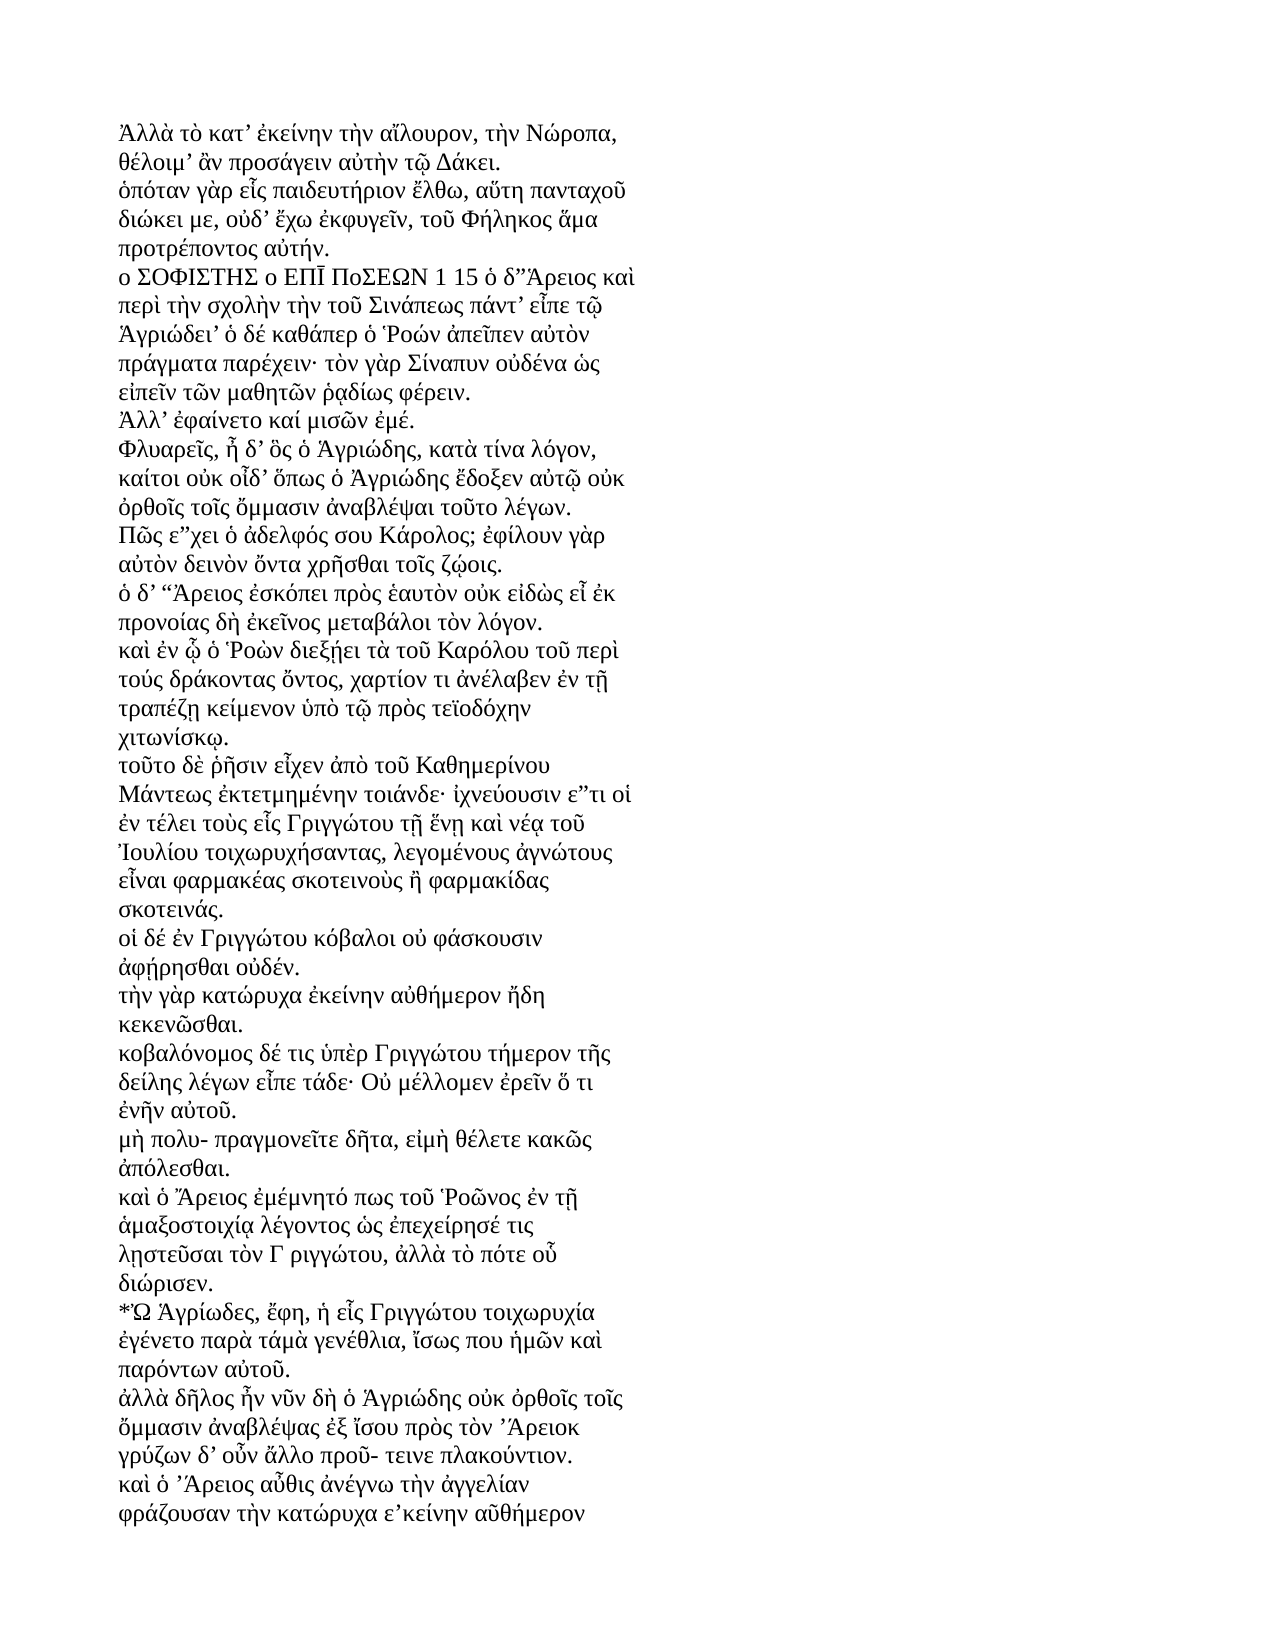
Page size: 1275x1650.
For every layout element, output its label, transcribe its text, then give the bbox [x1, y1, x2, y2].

table_cell [638, 118, 1157, 1527]
table_cell Ἀλλὰ τὸ κατ’ ἐκείνην τὴν αἴλουρον, τὴν Νώροπα, θέλοιμ’ ἂν προσάγειν αὐτὴν τῷ Δάκει. ὁπόταν γὰρ εἷς παιδευτήριον ἔλθω, αὕτη πανταχοῦ διώκει με, οὐδ’ ἔχω ἐκφυγεῖν, τοῦ Φήληκος ἅμα προτρέποντος αὐτήν. ο ΣΟΦΙΣΤΗΣ ο ΕΠῙ ΠοΣΕΩΝ 1 15 ὁ δ”Ἁρειος καὶ περὶ τὴν σχολὴν τὴν τοῦ Σινάπεως πάντ’ εἶπε τῷ Ἁγριώδει’ ὁ δέ καθάπερ ὁ Ῥοών ἀπεῖπεν αὐτὸν πράγματα παρέχειν· τὸν γὰρ Σίναπυν οὐδένα ὡς εἰπεῖν τῶν μαθητῶν ῥᾳδίως φέρειν. Ἀλλ’ ἐφαίνετο καί μισῶν ἐμέ. Φλυαρεῖς, ἦ δ’ ὃς ὁ Ἁγριώδης, κατὰ τίνα λόγον, καίτοι οὐκ οἶδ’ ὅπως ὁ Ἀγριώδης ἔδοξεν αὐτῷ οὐκ ὀρθοῖς τοῖς ὄμμασιν ἀναβλέψαι τοῦτο λέγων. Πῶς ε”χει ὁ ἀδελφός σου Κάρολος; ἐφίλουν γὰρ αὐτὸν δεινὸν ὄντα χρῆσθαι τοῖς ζῴοις. ὁ δ’ “Ἀρειος ἐσκόπει πρὸς ἑαυτὸν οὐκ εἰδὼς εἶ ἐκ προνοίας δὴ ἐκεῖνος μεταβάλοι τὸν λόγον. καὶ ἐν ᾧ ὁ Ῥοὼν διεξῄει τὰ τοῦ Καρόλου τοῦ περὶ τούς δράκοντας ὄντος, χαρτίον τι ἀνέλαβεν ἐν τῇ τραπέζῃ κείμενον ὑπὸ τῷ πρὸς τεϊοδόχην χιτωνίσκῳ. τοῦτο δὲ ῥῆσιν εἶχεν ἀπὸ τοῦ Καθημερίνου Μάντεως ἐκτετμημένην τοιάνδε· ἰχνεύουσιν ε”τι οἱ ἐν τέλει τοὺς εἷς Γριγγώτου τῇ ἕνῃ καὶ νέᾳ τοῦ Ἰουλίου τοιχωρυχήσαντας, λεγομένους ἀγνώτους εἶναι φαρμακέας σκοτεινοὺς ἢ φαρμακίδας σκοτεινάς. οἱ δέ ἐν Γριγγώτου κόβαλοι οὐ φάσκουσιν ἀφῄρησθαι οὐδέν. τὴν γὰρ κατώρυχα ἐκείνην αὐθήμερον ἤδη κεκενῶσθαι. κοβαλόνομος δέ τις ὑπὲρ Γριγγώτου τήμερον τῆς δείλης λέγων εἶπε τάδε· Οὐ μέλλομεν ἐρεῖν ὅ τι ἐνῆν αὐτοῦ. μὴ πολυ- πραγμονεῖτε δῆτα, εἰμὴ θέλετε κακῶς ἀπόλεσθαι. καὶ ὁ Ἄρειος ἐμέμνητό πως τοῦ Ῥοῶνος ἐν τῇ ἁμαξοστοιχίᾳ λέγοντος ὡς ἐπεχείρησέ τις λῃστεῦσαι τὸν Γ ριγγώτου, ἀλλὰ τὸ πότε οὗ διώρισεν. *Ὠ Ἁγρίωδες, ἔφη, ἡ εἷς Γριγγώτου τοιχωρυχία ἐγένετο παρὰ τάμὰ γενέθλια, ἴσως που ἡμῶν καὶ παρόντων αὐτοῦ. ἀλλὰ δῆλος ἦν νῦν δὴ ὁ Ἁγριώδης οὐκ ὀρθοῖς τοῖς ὄμμασιν ἀναβλέψας ἐξ ἴσου πρὸς τὸν ’Άρειοκ γρύζων δ’ οὖν ἄλλο προῦ- τεινε πλακούντιον. καὶ ὁ ’Άρειος αὖθις ἀνέγνω τὴν ἀγγελίαν φράζουσαν τὴν κατώρυχα ε’κείνην αῦθήμερον [118, 118, 637, 1527]
